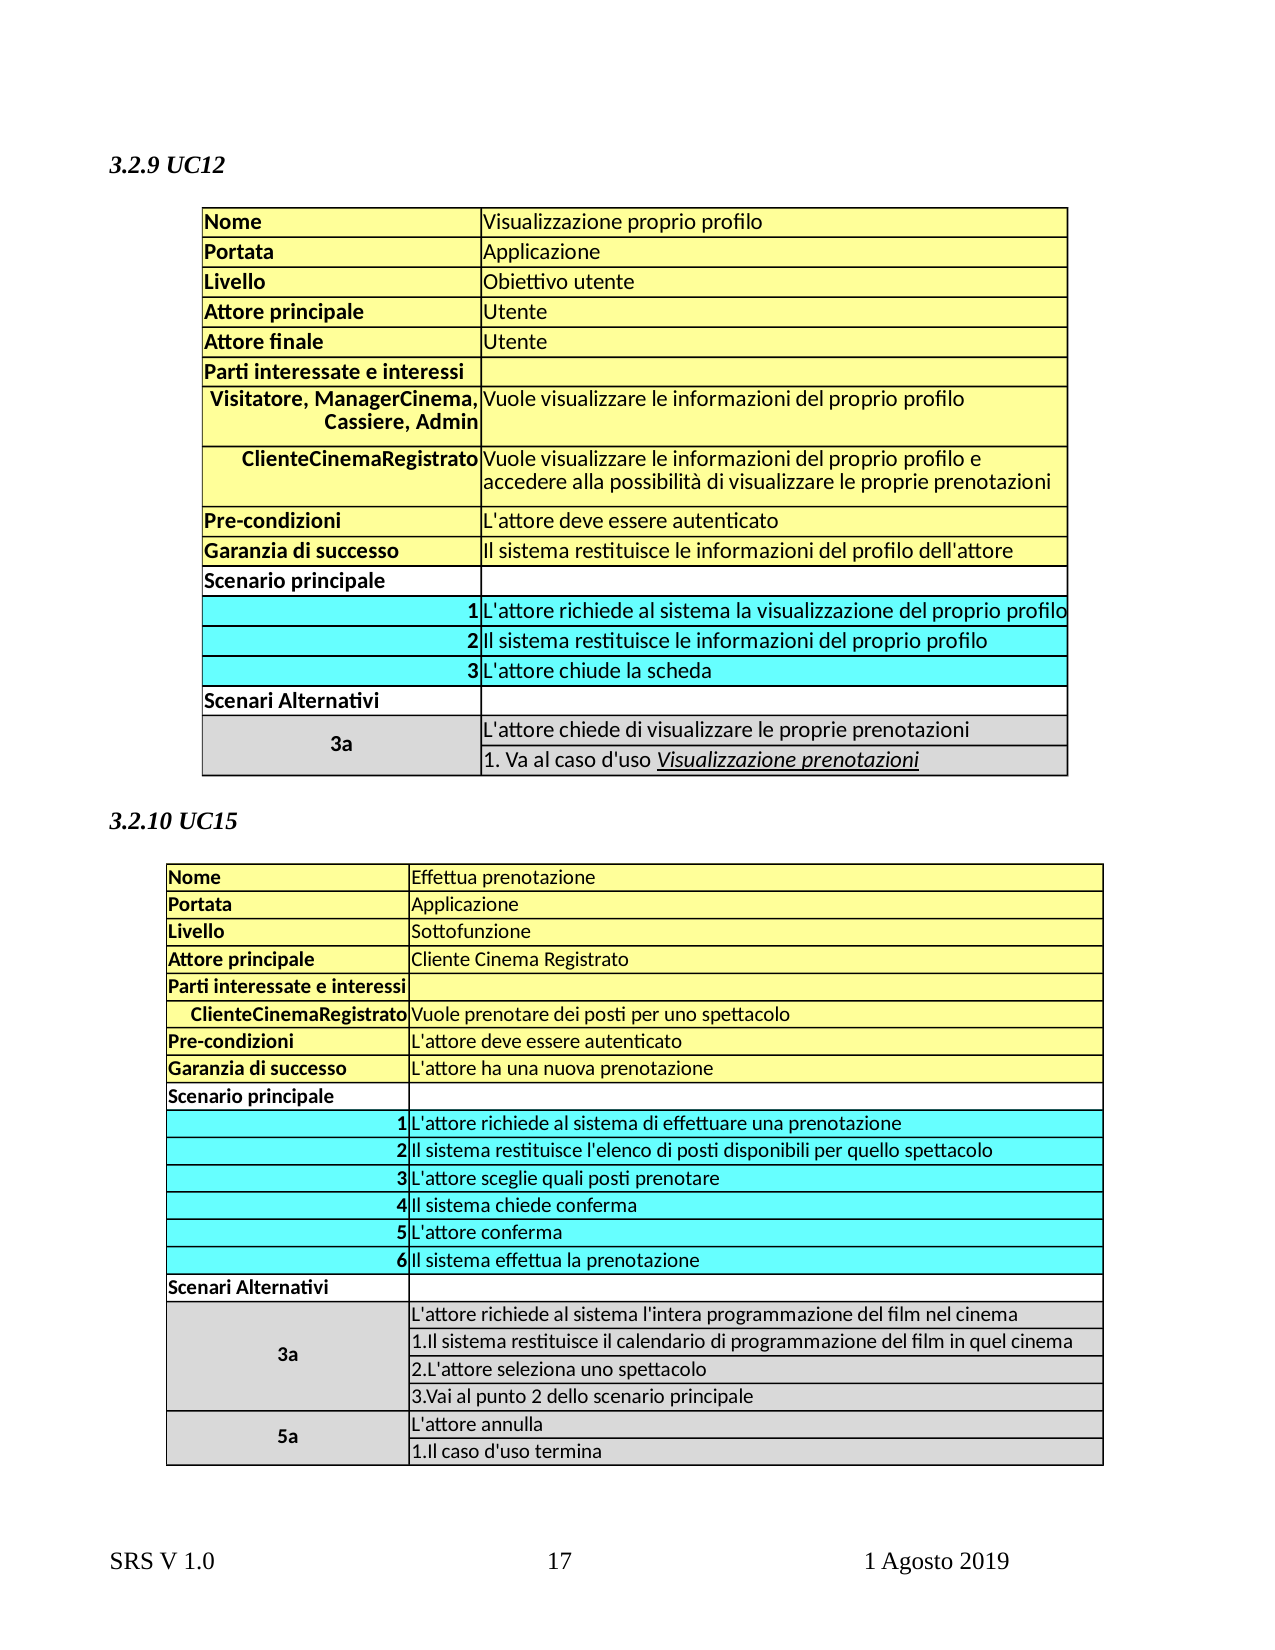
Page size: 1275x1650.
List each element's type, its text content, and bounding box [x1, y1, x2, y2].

text 3.2.10 UC15 [109, 207, 1162, 835]
text 3.2.9 UC12 [109, 150, 1162, 179]
